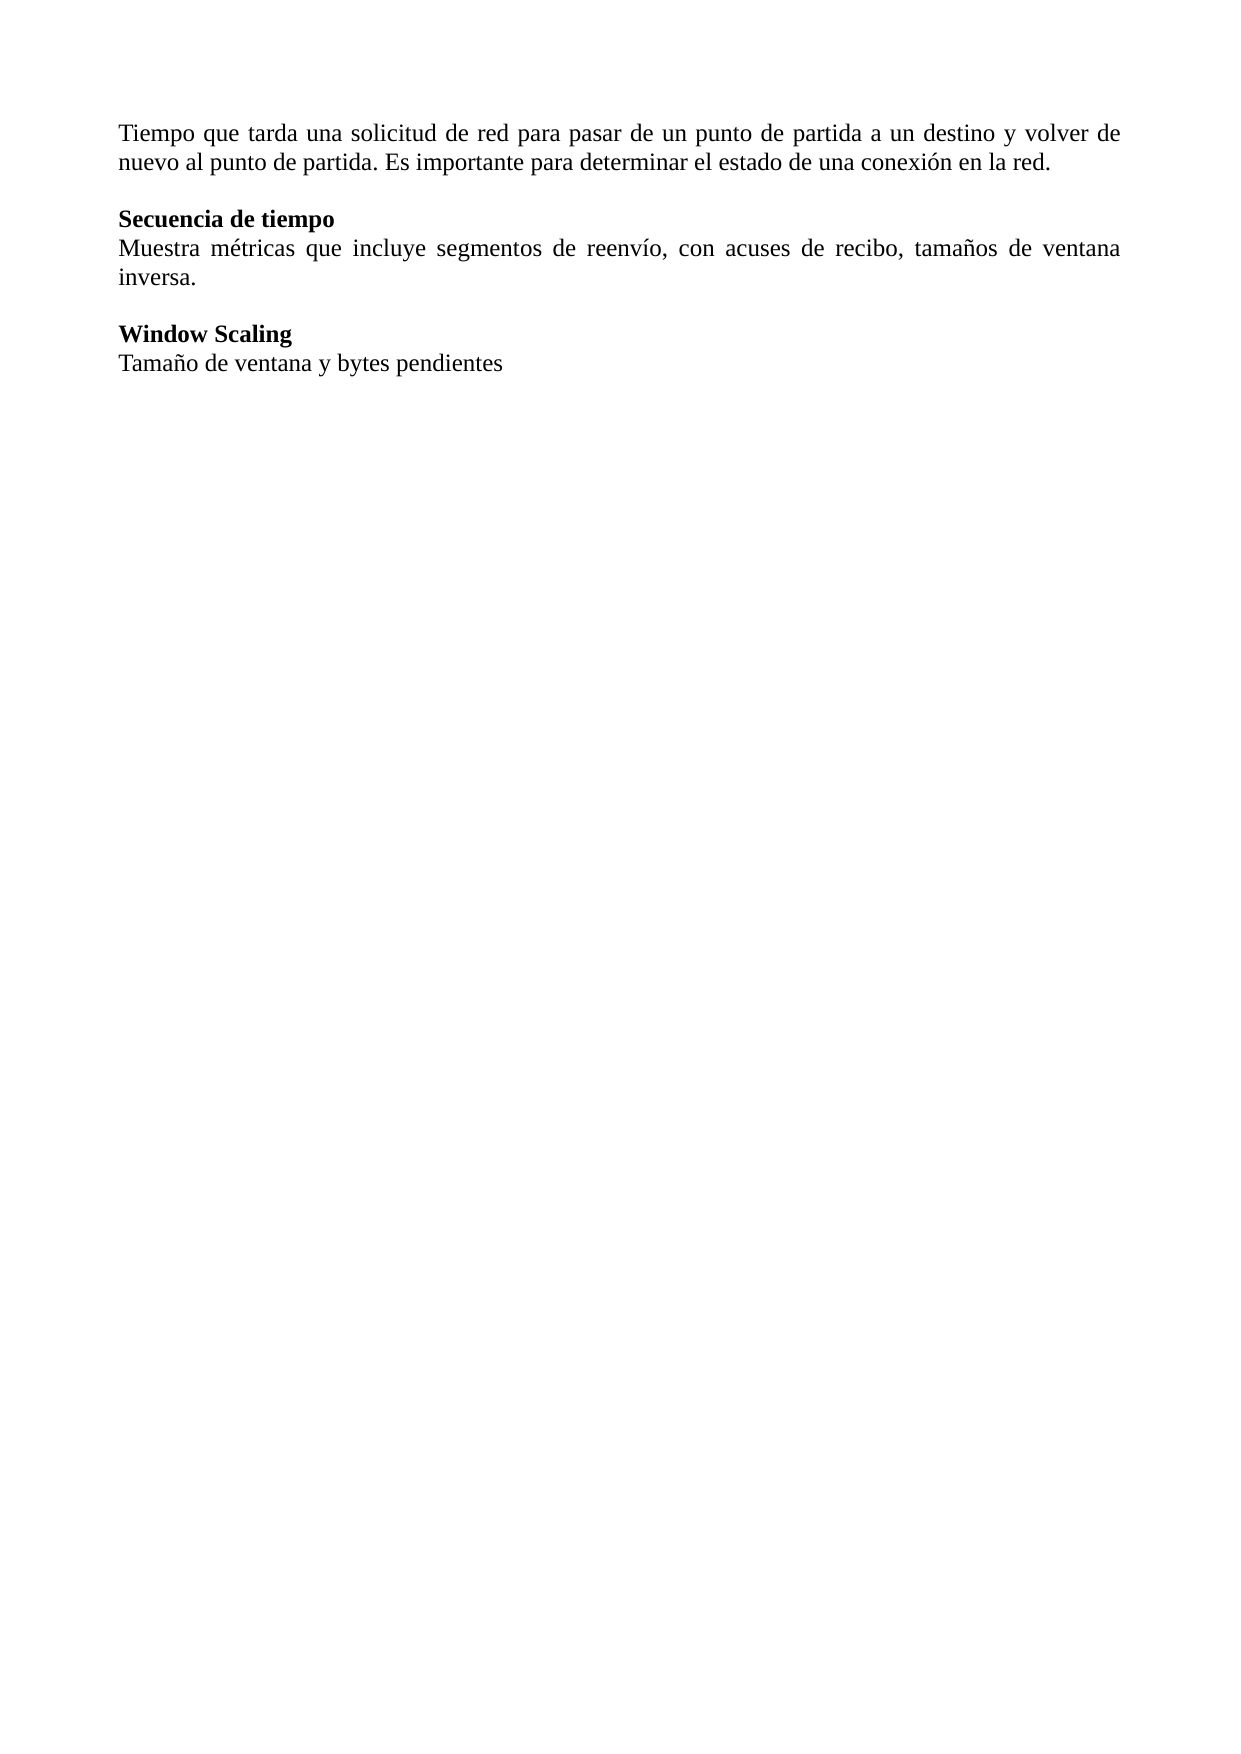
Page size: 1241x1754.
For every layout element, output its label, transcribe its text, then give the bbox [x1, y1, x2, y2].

text Secuencia de tiempo [118, 204, 1122, 233]
text Tiempo que tarda una solicitud de red para pasar de un punto de partida a un destino y volver de nuevo al punto de partida. Es importante para determinar el estado de una conexión en la red. [118, 118, 1122, 176]
text Muestra métricas que incluye segmentos de reenvío, con acuses de recibo, tamaños de ventana inversa. [118, 233, 1122, 291]
text Tamaño de ventana y bytes pendientes [118, 348, 1122, 377]
text Window Scaling [118, 319, 1122, 348]
